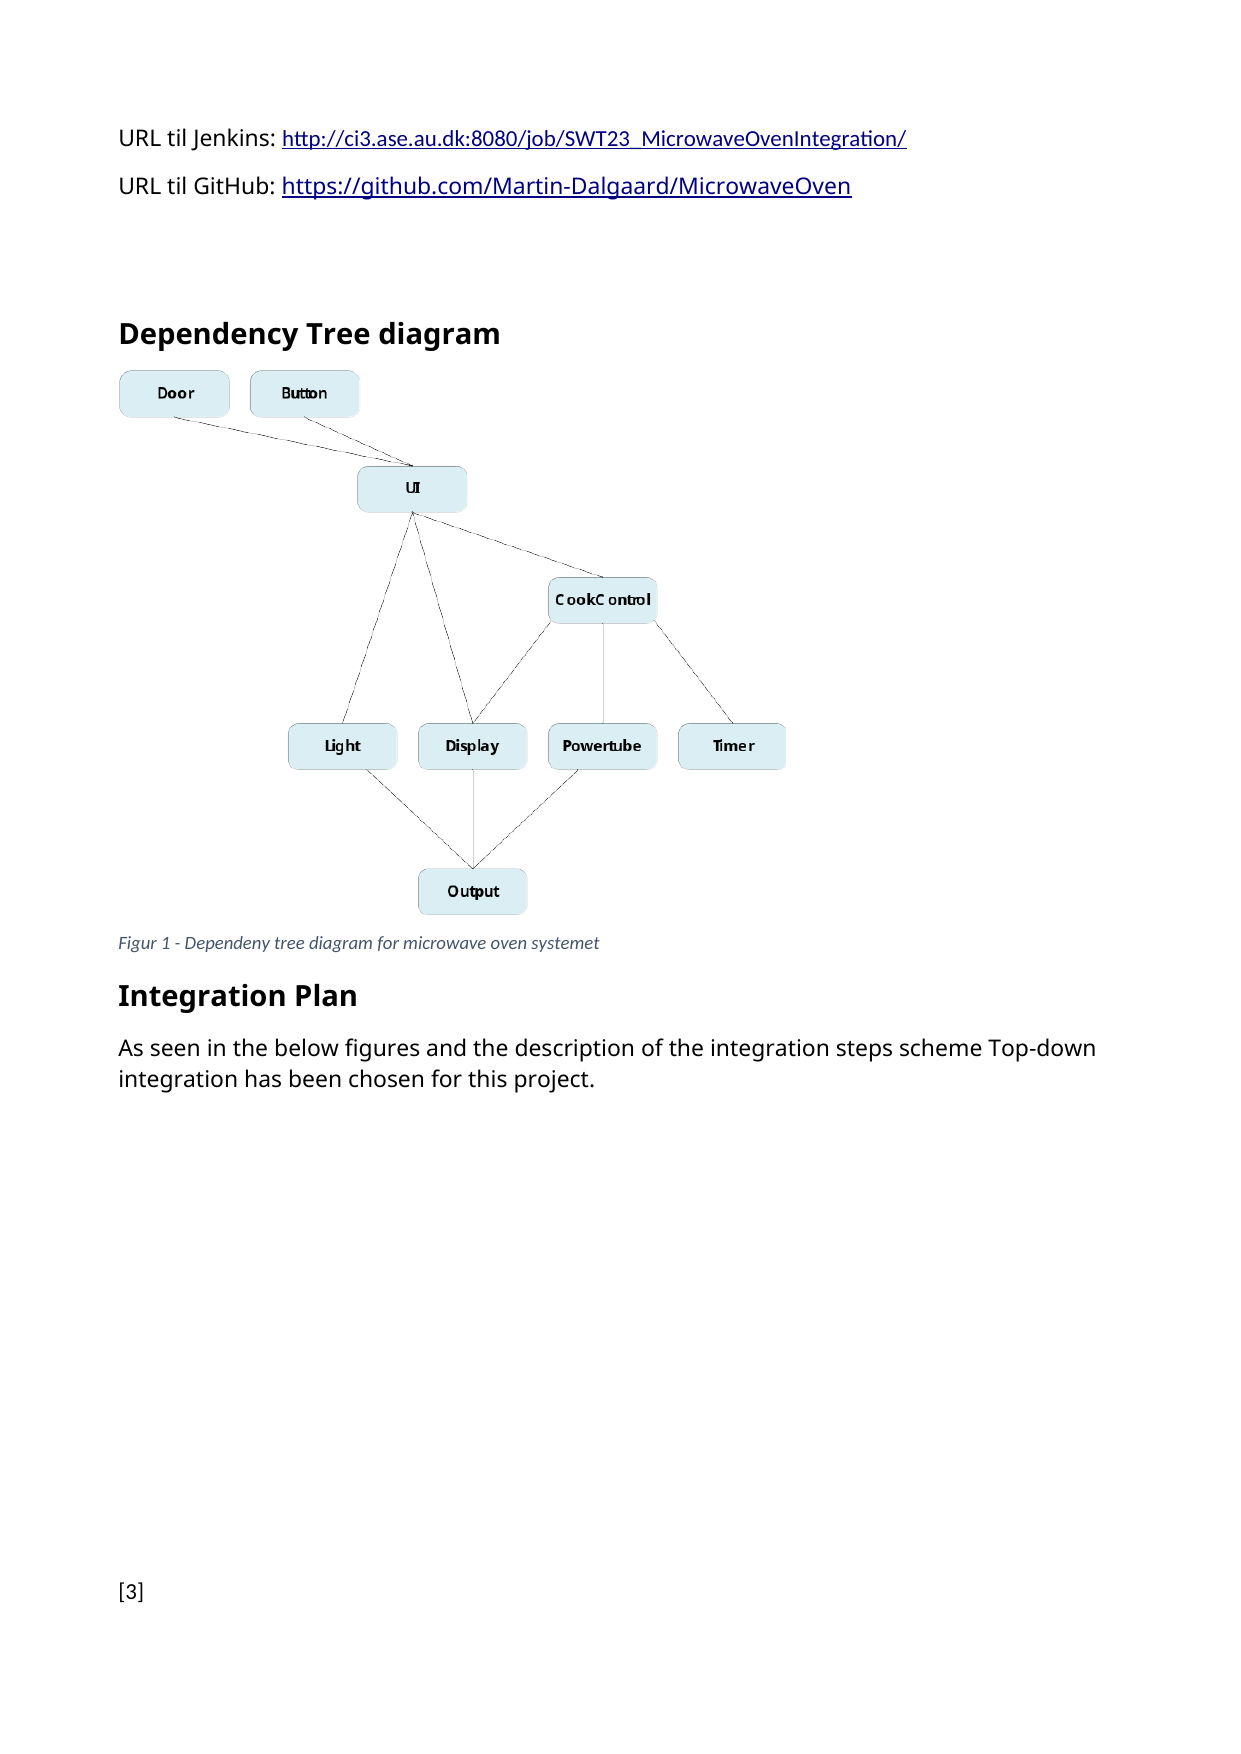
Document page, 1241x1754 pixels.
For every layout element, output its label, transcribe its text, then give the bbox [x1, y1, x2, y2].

text Figur 1 - Dependeny tree diagram for microwave oven systemet [118, 932, 1122, 954]
text URL til Jenkins: http://ci3.ase.au.dk:8080/job/SWT23_MicrowaveOvenIntegration/ [118, 122, 1122, 153]
text Integration Plan [118, 975, 1122, 1015]
text URL til GitHub: https://github.com/Martin-Dalgaard/MicrowaveOven [118, 169, 1122, 201]
text As seen in the below figures and the description of the integration steps scheme Top-down integration has been chosen for this project. [118, 1032, 1122, 1094]
text Dependency Tree diagram [118, 313, 1122, 353]
